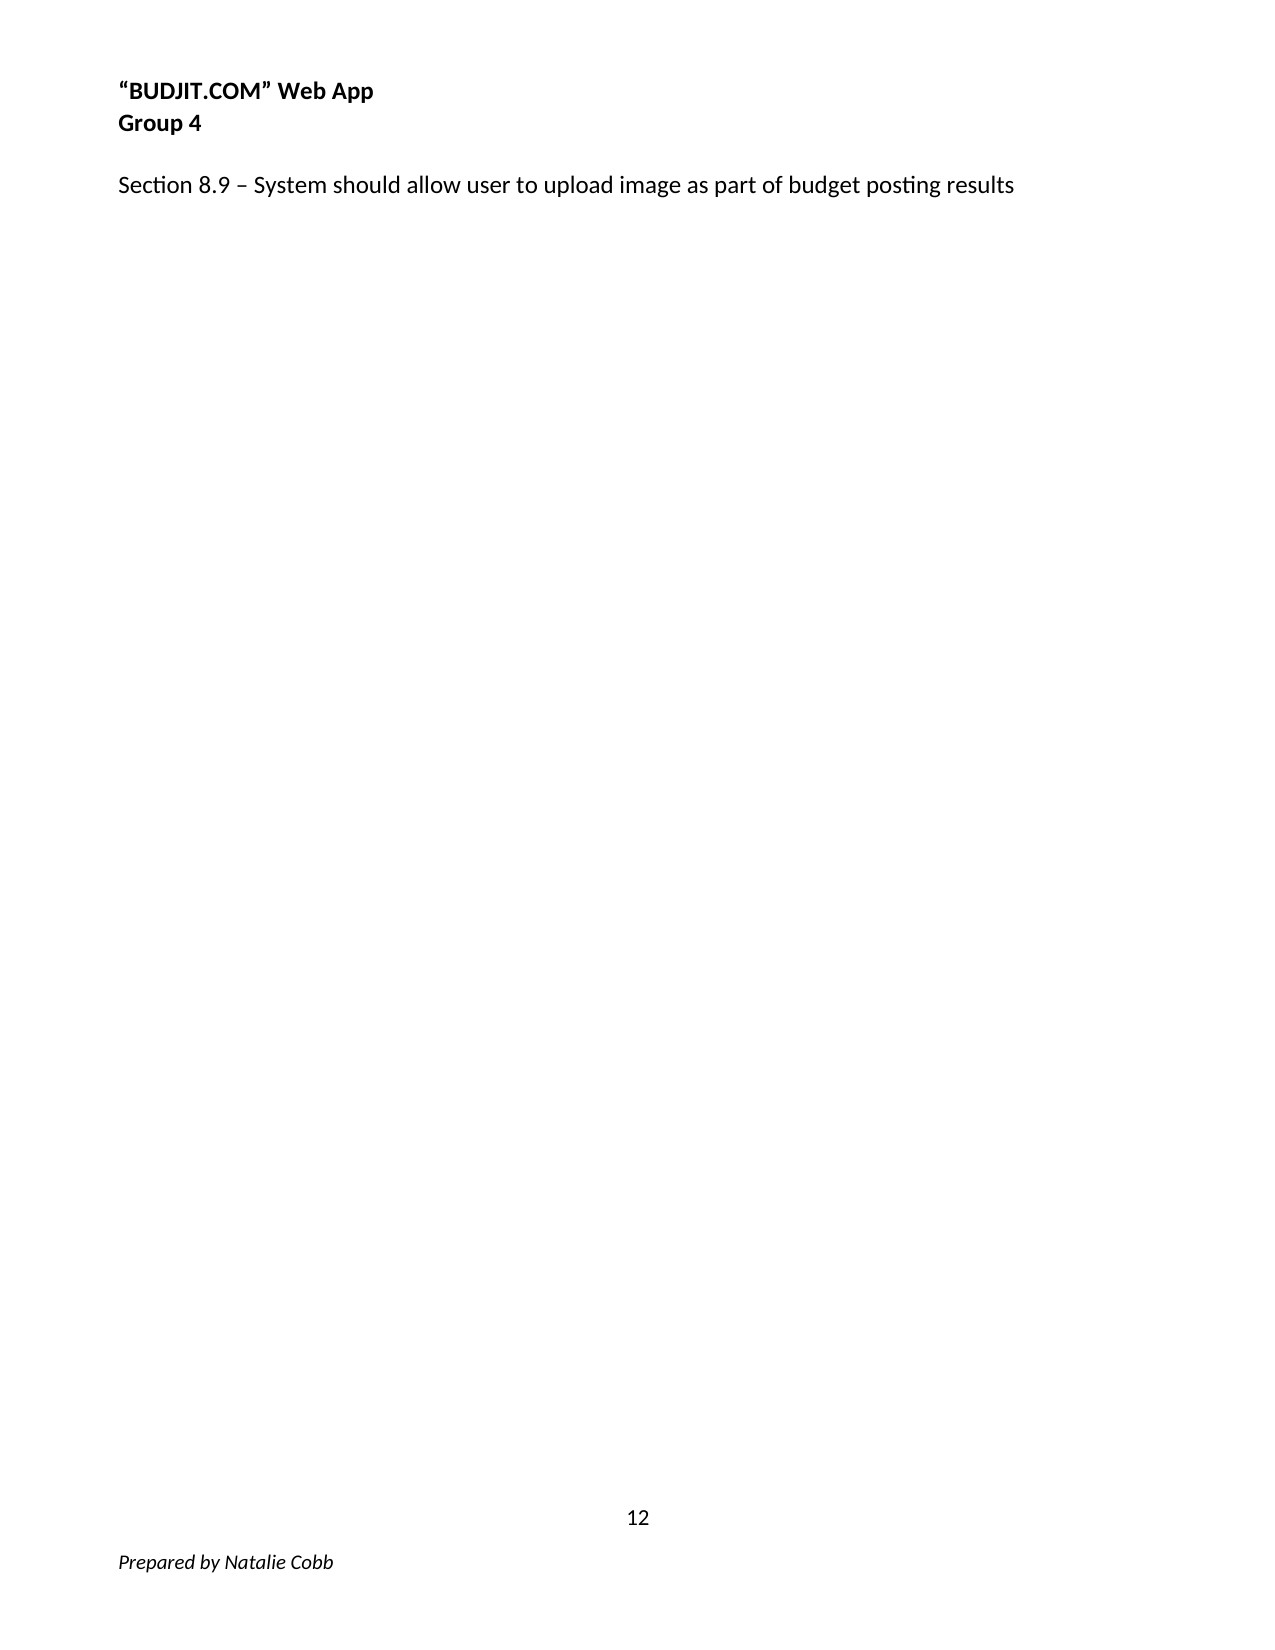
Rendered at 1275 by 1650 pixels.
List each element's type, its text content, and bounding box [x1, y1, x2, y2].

text Section 8.9 – System should allow user to upload image as part of budget posting results [118, 169, 1157, 200]
